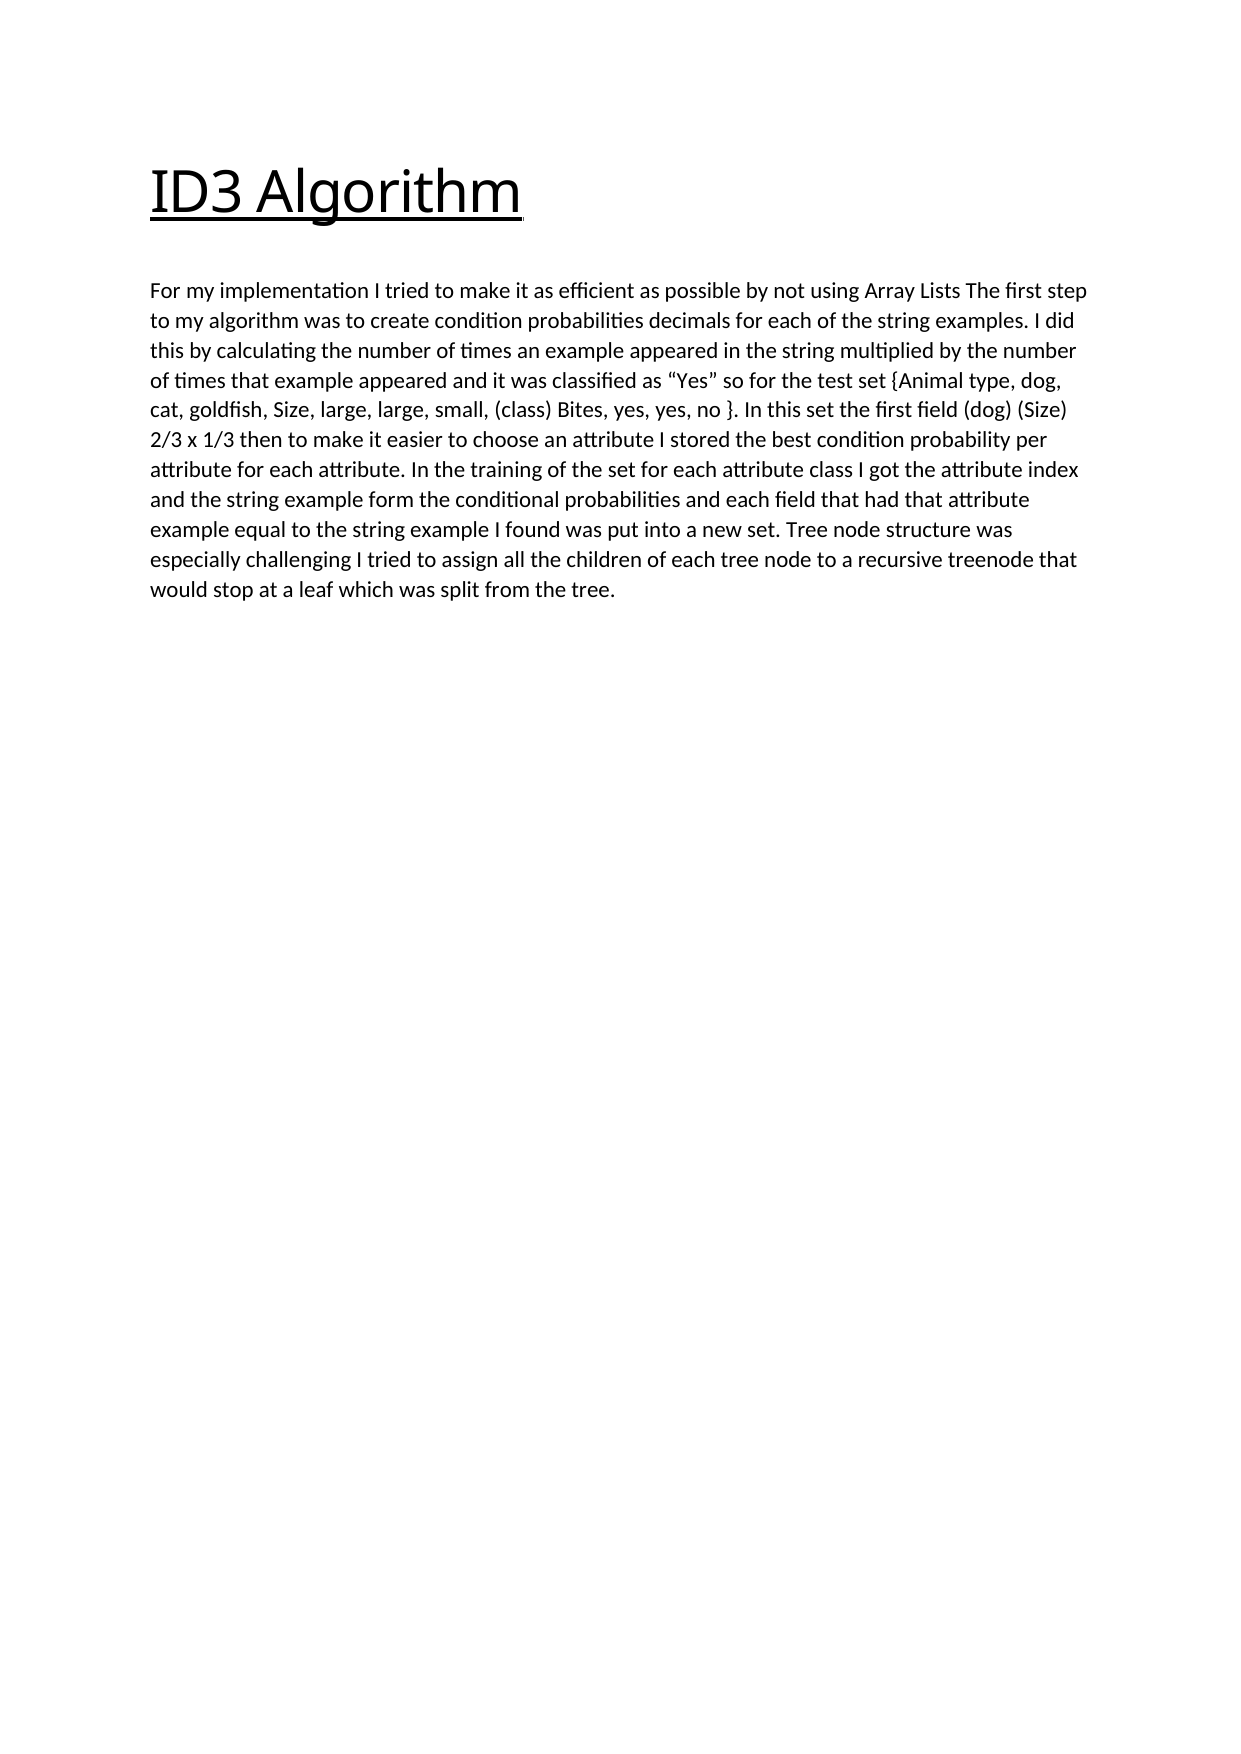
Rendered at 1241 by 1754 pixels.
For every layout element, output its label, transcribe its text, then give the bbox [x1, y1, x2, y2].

title ID3 Algorithm [150, 150, 1090, 229]
text For my implementation I tried to make it as efficient as possible by not using Array Lists The first step to my algorithm was to create condition probabilities decimals for each of the string examples. I did this by calculating the number of times an example appeared in the string multiplied by the number of times that example appeared and it was classified as “Yes” so for the test set {Animal type, dog, cat, goldfish, Size, large, large, small, (class) Bites, yes, yes, no }. In this set the first field (dog) (Size) 2/3 x 1/3 then to make it easier to choose an attribute I stored the best condition probability per attribute for each attribute. In the training of the set for each attribute class I got the attribute index and the string example form the conditional probabilities and each field that had that attribute example equal to the string example I found was put into a new set. Tree node structure was especially challenging I tried to assign all the children of each tree node to a recursive treenode that would stop at a leaf which was split from the tree. [150, 276, 1090, 603]
